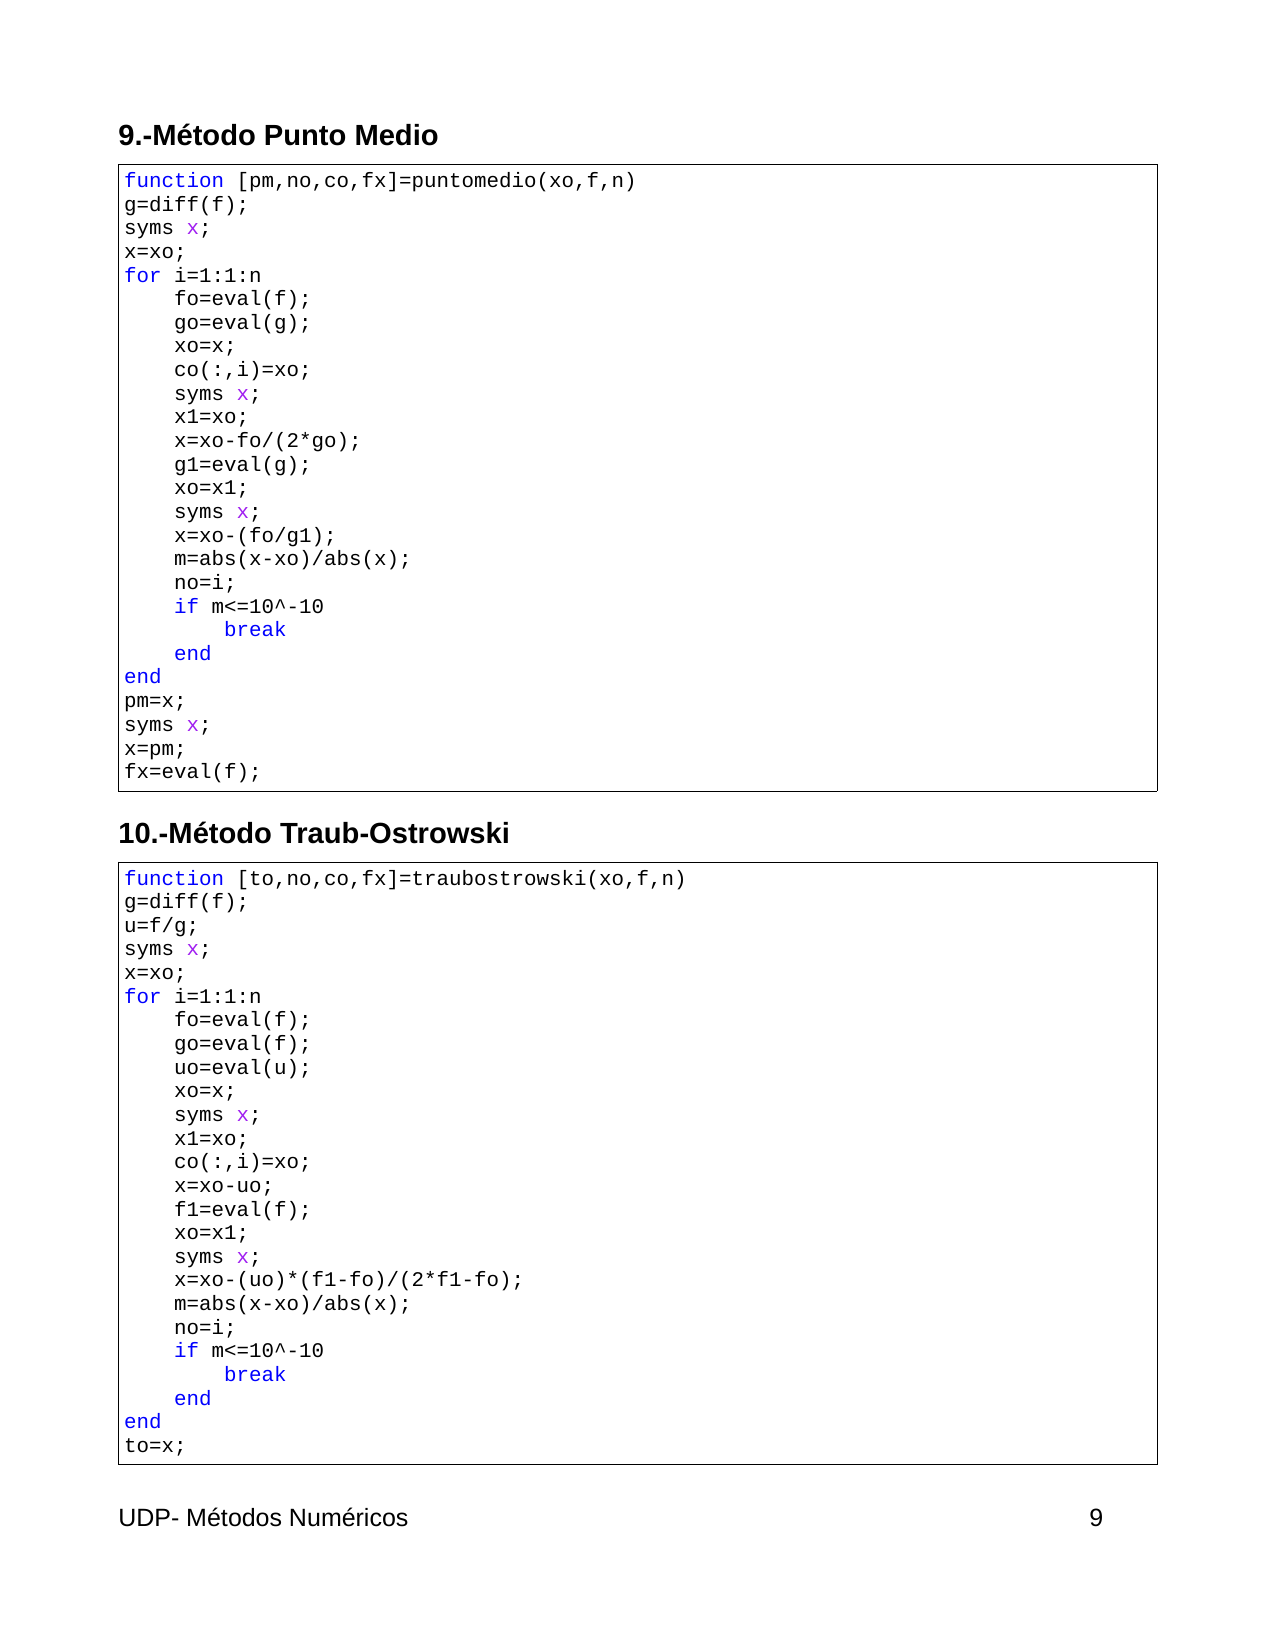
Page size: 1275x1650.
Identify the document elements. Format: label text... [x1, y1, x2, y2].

subtitle 10.-Método Traub-Ostrowski [118, 816, 1157, 849]
subtitle 9.-Método Punto Medio [118, 118, 1157, 152]
table_header function [pm,no,co,fx]=puntomedio(xo,f,n) g=diff(f); syms x; x=xo; for i=1:1:n fo=eval(f); go=eval(g); xo=x; co(:,i)=xo; syms x; x1=xo; x=xo-fo/(2*go); g1=eval(g); xo=x1; syms x; x=xo-(fo/g1); m=abs(x-xo)/abs(x); no=i; if m<=10^-10 break end end pm=x; syms x; x=pm; fx=eval(f); [119, 165, 1157, 791]
table_header function [to,no,co,fx]=traubostrowski(xo,f,n) g=diff(f); u=f/g; syms x; x=xo; for i=1:1:n fo=eval(f); go=eval(f); uo=eval(u); xo=x; syms x; x1=xo; co(:,i)=xo; x=xo-uo; f1=eval(f); xo=x1; syms x; x=xo-(uo)*(f1-fo)/(2*f1-fo); m=abs(x-xo)/abs(x); no=i; if m<=10^-10 break end end to=x; [119, 863, 1157, 1464]
